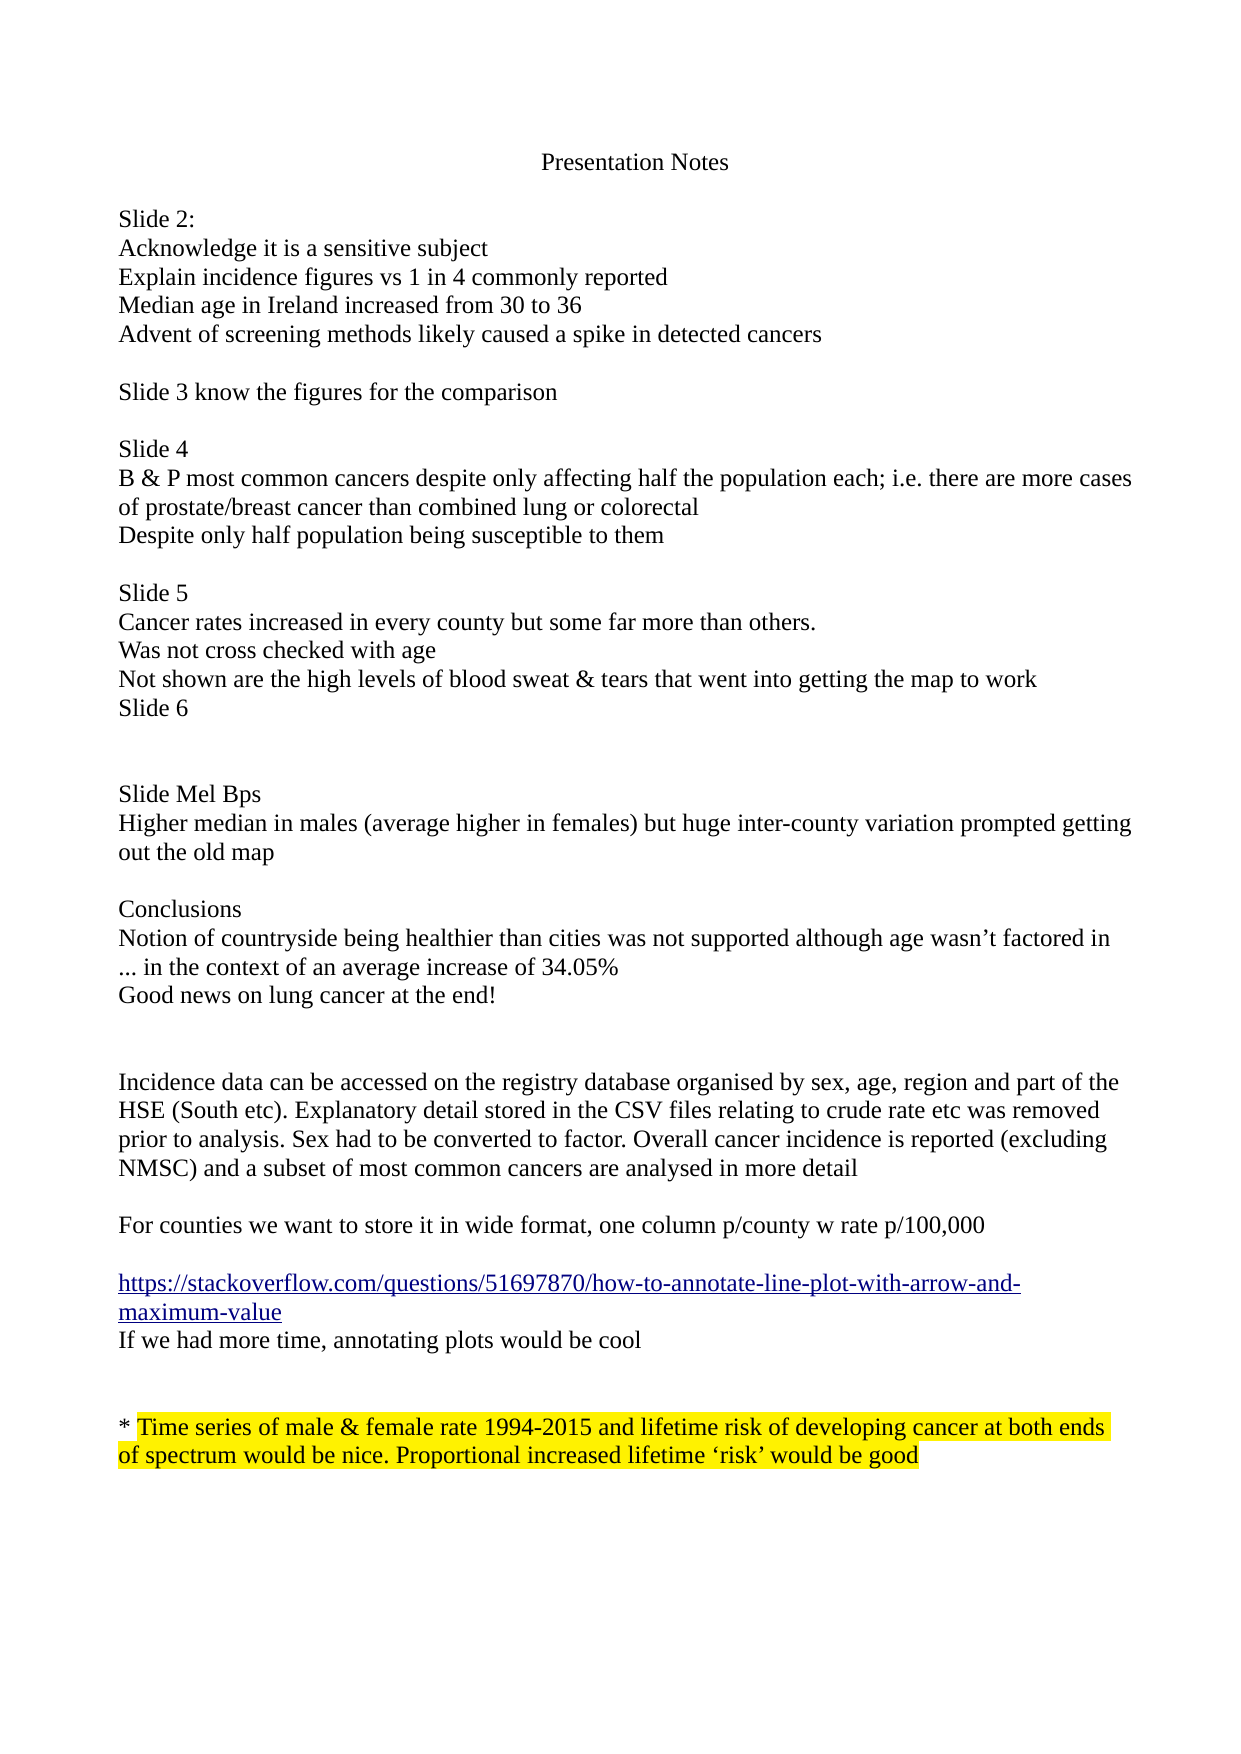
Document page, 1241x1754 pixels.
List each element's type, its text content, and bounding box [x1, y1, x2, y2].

text * Time series of male & female rate 1994-2015 and lifetime risk of developing cancer at both ends of spectrum would be nice. Proportional increased lifetime ‘risk’ would be good [118, 1412, 1122, 1469]
text Despite only half population being susceptible to them [118, 521, 1152, 549]
text Notion of countryside being healthier than cities was not supported although age wasn’t factored in [118, 923, 1152, 952]
text Explain incidence figures vs 1 in 4 commonly reported [118, 262, 1152, 291]
text For counties we want to store it in wide format, one column p/county w rate p/100,000 [118, 1211, 1122, 1239]
text Slide 4 [118, 434, 1152, 463]
text Not shown are the high levels of blood sweat & tears that went into getting the map to work [118, 664, 1152, 693]
text B & P most common cancers despite only affecting half the population each; i.e. there are more cases of prostate/breast cancer than combined lung or colorectal [118, 463, 1152, 521]
text Higher median in males (average higher in females) but huge inter-county variation prompted getting out the old map [118, 808, 1152, 866]
text Slide Mel Bps [118, 779, 1152, 808]
text Slide 5 [118, 578, 1152, 607]
text Median age in Ireland increased from 30 to 36 [118, 291, 1152, 319]
text ... in the context of an average increase of 34.05% [118, 952, 1152, 981]
text Good news on lung cancer at the end! [118, 981, 1152, 1009]
text Presentation Notes [118, 147, 1152, 176]
text Was not cross checked with age [118, 636, 1152, 664]
text Incidence data can be accessed on the registry database organised by sex, age, region and part of the HSE (South etc). Explanatory detail stored in the CSV files relating to crude rate etc was removed prior to analysis. Sex had to be converted to factor. Overall cancer incidence is reported (excluding NMSC) and a subset of most common cancers are analysed in more detail [118, 1067, 1122, 1182]
text Slide 3 know the figures for the comparison [118, 377, 1152, 406]
text Slide 6 [118, 693, 1152, 722]
text Cancer rates increased in every county but some far more than others. [118, 607, 1152, 636]
text Conclusions [118, 894, 1152, 923]
text If we had more time, annotating plots would be cool [118, 1326, 1122, 1354]
text Acknowledge it is a sensitive subject [118, 233, 1152, 262]
text Advent of screening methods likely caused a spike in detected cancers [118, 319, 1152, 348]
text https://stackoverflow.com/questions/51697870/how-to-annotate-line-plot-with-arrow-and-maximum-value [118, 1268, 1122, 1326]
text Slide 2: [118, 204, 1152, 233]
